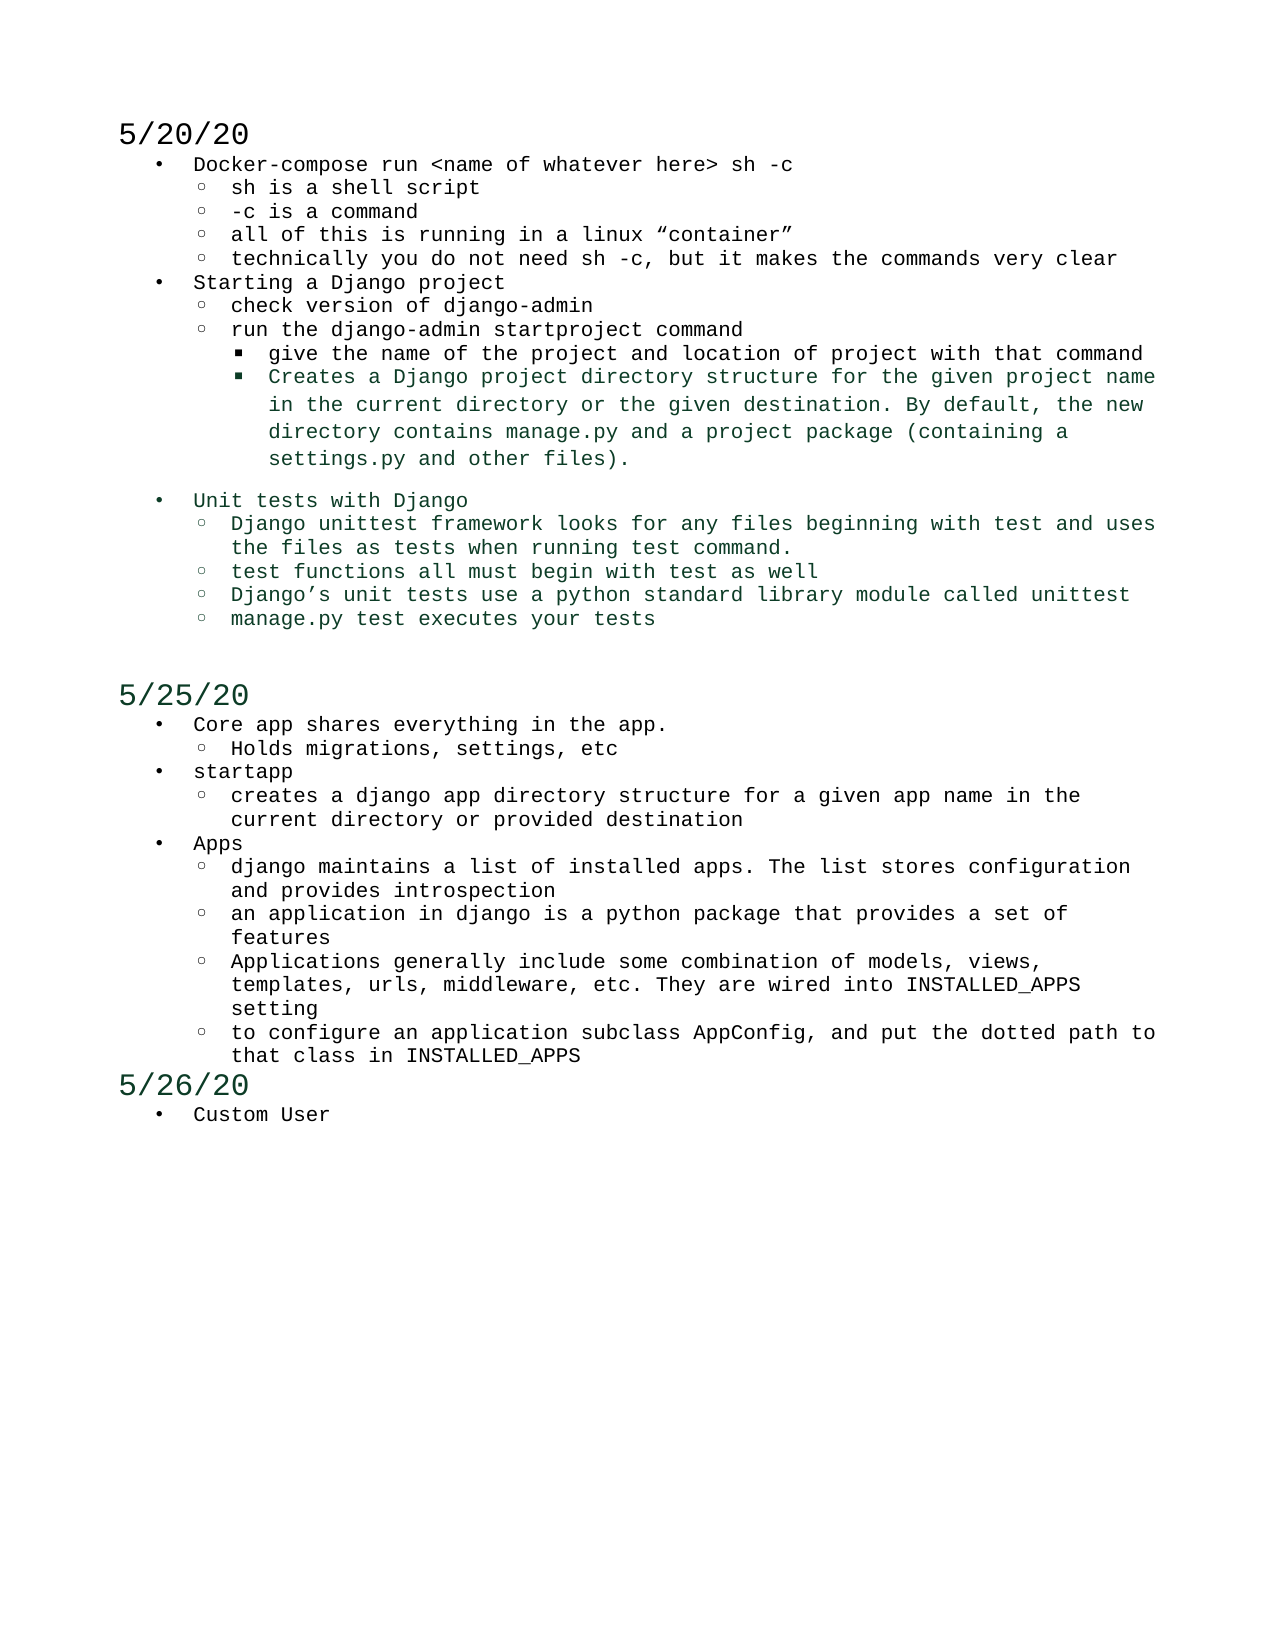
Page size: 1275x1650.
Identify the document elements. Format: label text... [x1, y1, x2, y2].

list Creates a Django project directory structure for the given project name in the current directory or the given destination. By default, the new directory contains manage.py and a project package (containing a settings.py and other files). [231, 366, 1157, 472]
list startapp [156, 762, 1157, 785]
list Apps [156, 832, 1157, 856]
list Core app shares everything in the app. [156, 714, 1157, 738]
list all of this is running in a linux “container” [193, 224, 1157, 248]
text 5/20/20 [118, 118, 1157, 153]
list -c is a command [193, 201, 1157, 224]
list to configure an application subclass AppConfig, and put the dotted path to that class in INSTALLED_APPS [193, 1022, 1157, 1069]
list sh is a shell script [193, 177, 1157, 201]
list Unit tests with Django [156, 490, 1157, 513]
list an application in django is a python package that provides a set of features [193, 903, 1157, 951]
list Holds migrations, settings, etc [193, 738, 1157, 762]
list Django unittest framework looks for any files beginning with test and uses the files as tests when running test command. [193, 513, 1157, 561]
list Docker-compose run <name of whatever here> sh -c [156, 153, 1157, 177]
list Custom User [156, 1104, 1157, 1128]
text 5/25/20 [118, 679, 1157, 714]
list run the django-admin startproject command [193, 319, 1157, 343]
list Starting a Django project [156, 272, 1157, 295]
list give the name of the project and location of project with that command [231, 343, 1157, 366]
text 5/26/20 [118, 1069, 1157, 1104]
list test functions all must begin with test as well [193, 561, 1157, 584]
list technically you do not need sh -c, but it makes the commands very clear [193, 248, 1157, 272]
list django maintains a list of installed apps. The list stores configuration and provides introspection [193, 856, 1157, 903]
list check version of django-admin [193, 295, 1157, 319]
list manage.py test executes your tests [193, 608, 1157, 632]
list creates a django app directory structure for a given app name in the current directory or provided destination [193, 785, 1157, 832]
list Django’s unit tests use a python standard library module called unittest [193, 584, 1157, 608]
list Applications generally include some combination of models, views, templates, urls, middleware, etc. They are wired into INSTALLED_APPS setting [193, 951, 1157, 1022]
